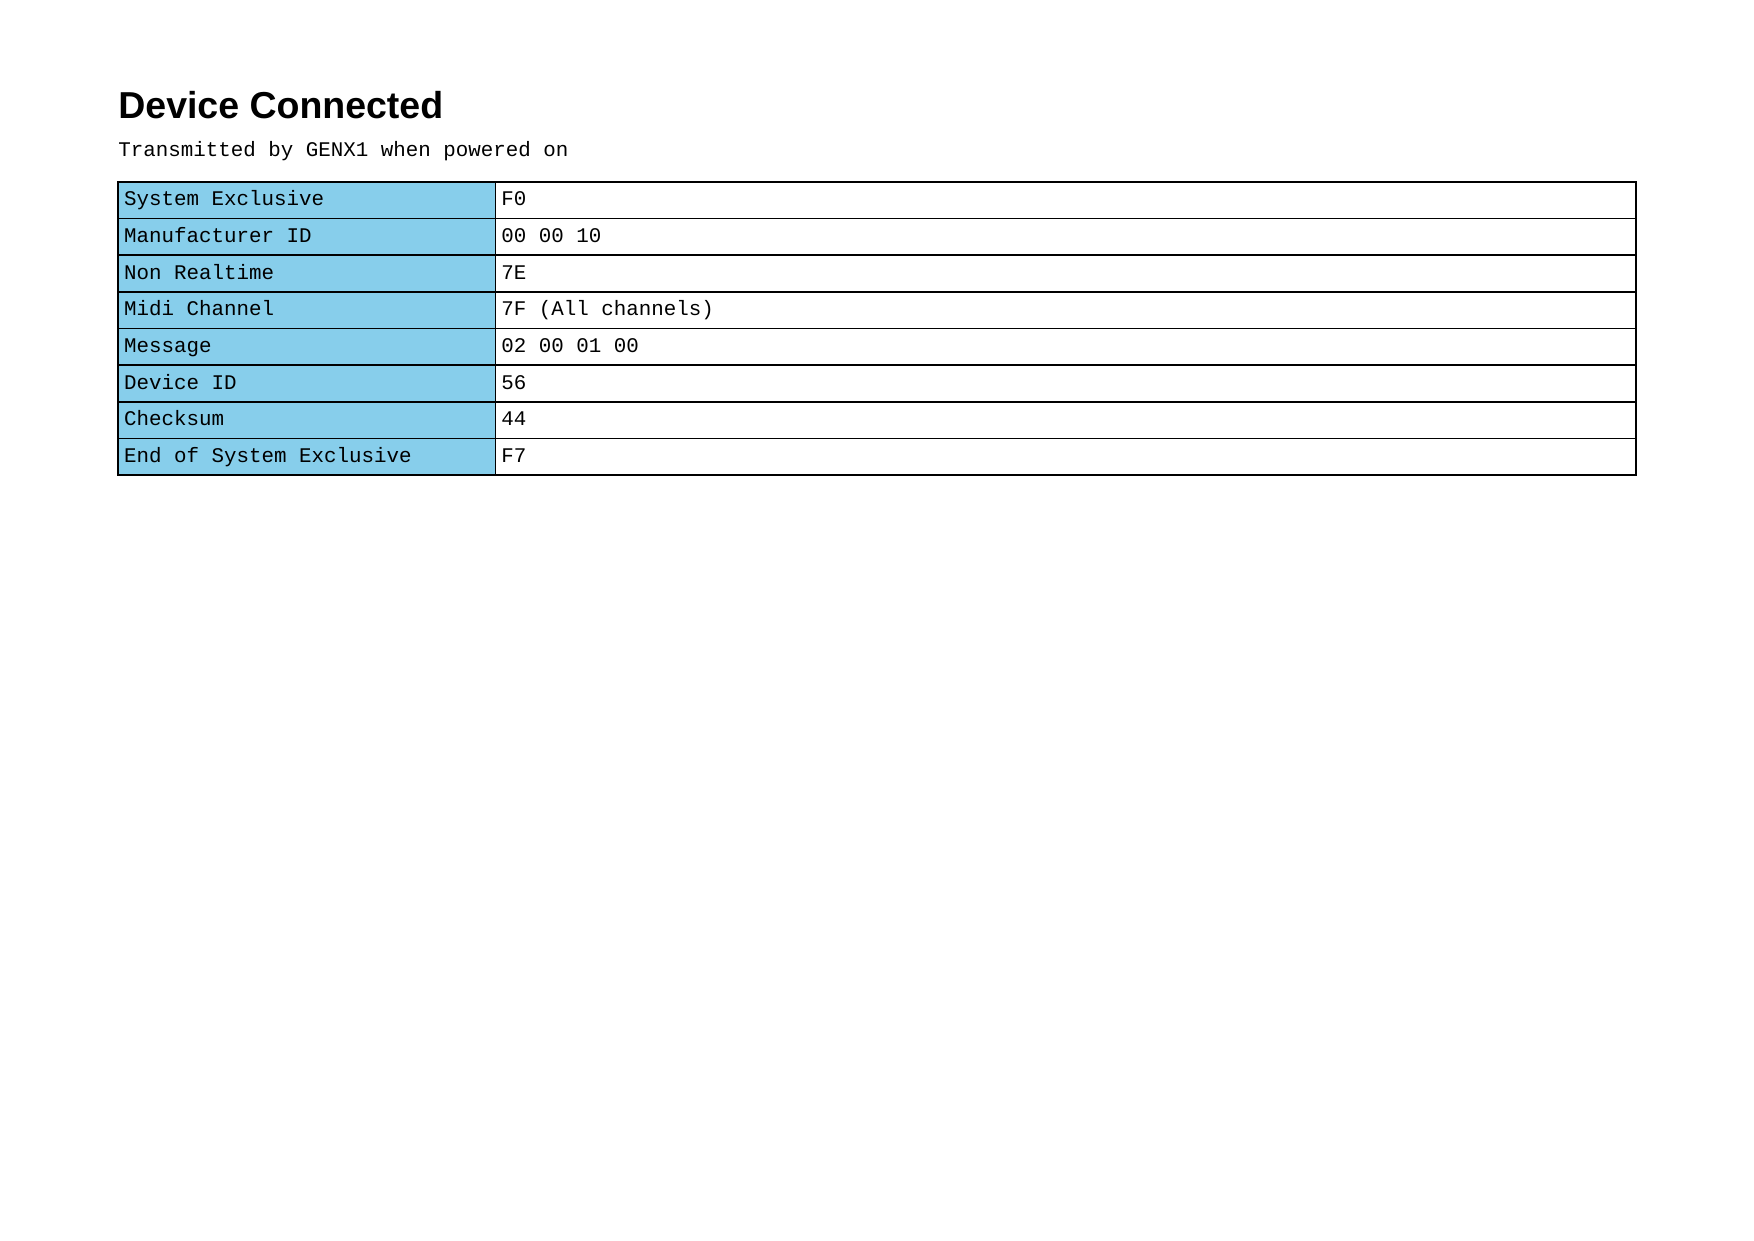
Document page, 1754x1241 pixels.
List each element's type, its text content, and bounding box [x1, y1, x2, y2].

table_header System Exclusive [119, 183, 495, 218]
subtitle Device Connected [118, 84, 1636, 127]
table_cell F7 [496, 439, 1635, 474]
table_cell 7F (All channels) [496, 293, 1635, 328]
table_cell Message [119, 329, 495, 364]
table_cell 7E [496, 256, 1635, 291]
table_cell Midi Channel [119, 293, 495, 328]
table_cell Device ID [119, 366, 495, 401]
table_cell End of System Exclusive [119, 439, 495, 474]
text Transmitted by GENX1 when powered on [118, 139, 1636, 163]
table_cell Manufacturer ID [119, 219, 495, 254]
table_cell Checksum [119, 403, 495, 438]
table_cell 44 [496, 403, 1635, 438]
table_cell 56 [496, 366, 1635, 401]
table_cell 02 00 01 00 [496, 329, 1635, 364]
table_header F0 [496, 183, 1635, 218]
table_cell 00 00 10 [496, 219, 1635, 254]
table_cell Non Realtime [119, 256, 495, 291]
